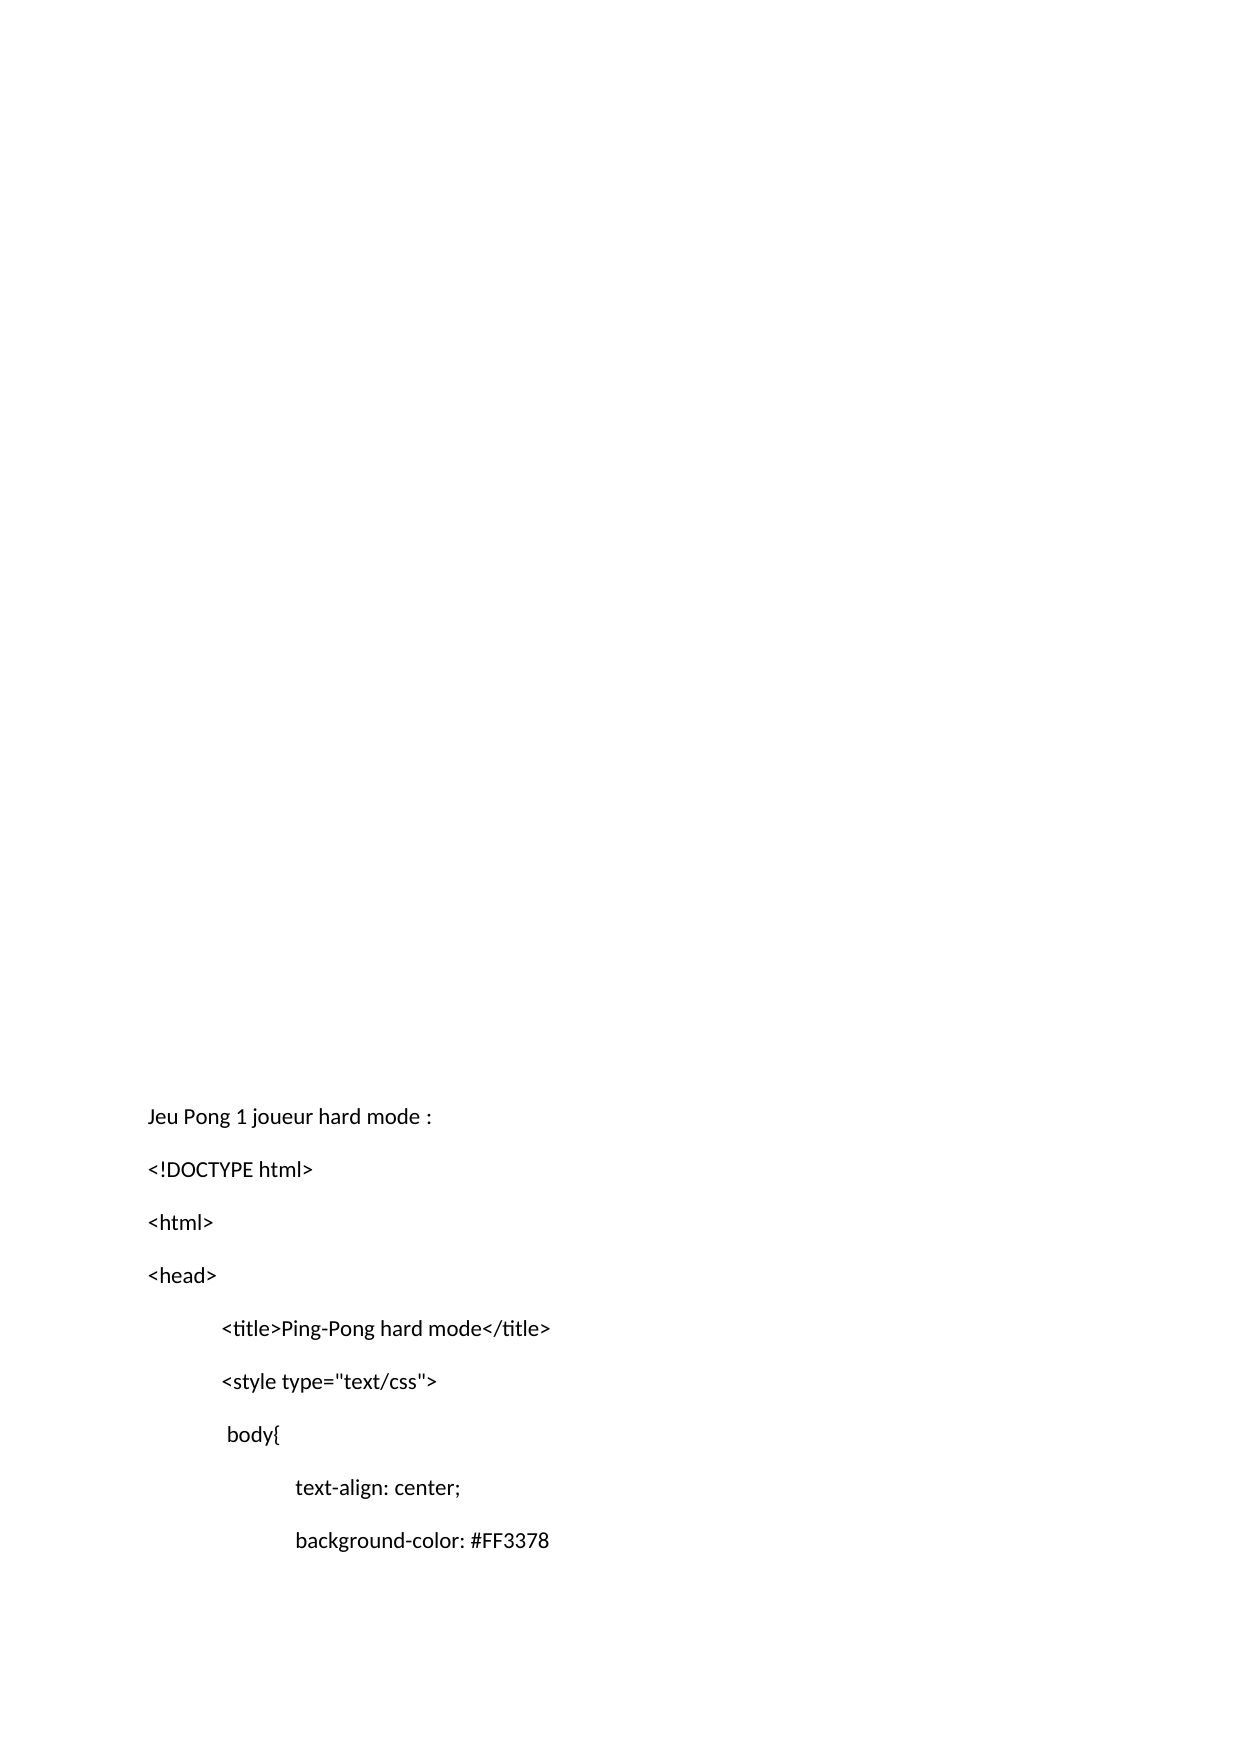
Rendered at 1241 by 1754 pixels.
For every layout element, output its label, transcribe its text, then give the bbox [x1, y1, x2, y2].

text <html> [148, 1208, 1093, 1236]
text background-color: #FF3378 [148, 1526, 1093, 1554]
text Jeu Pong 1 joueur hard mode : [148, 1102, 1093, 1130]
text <!DOCTYPE html> [148, 1155, 1093, 1183]
text <head> [148, 1261, 1093, 1289]
text <title>Ping-Pong hard mode</title> [148, 1314, 1093, 1342]
text text-align: center; [148, 1473, 1093, 1501]
text <style type="text/css"> [148, 1367, 1093, 1395]
text body{ [148, 1420, 1093, 1448]
